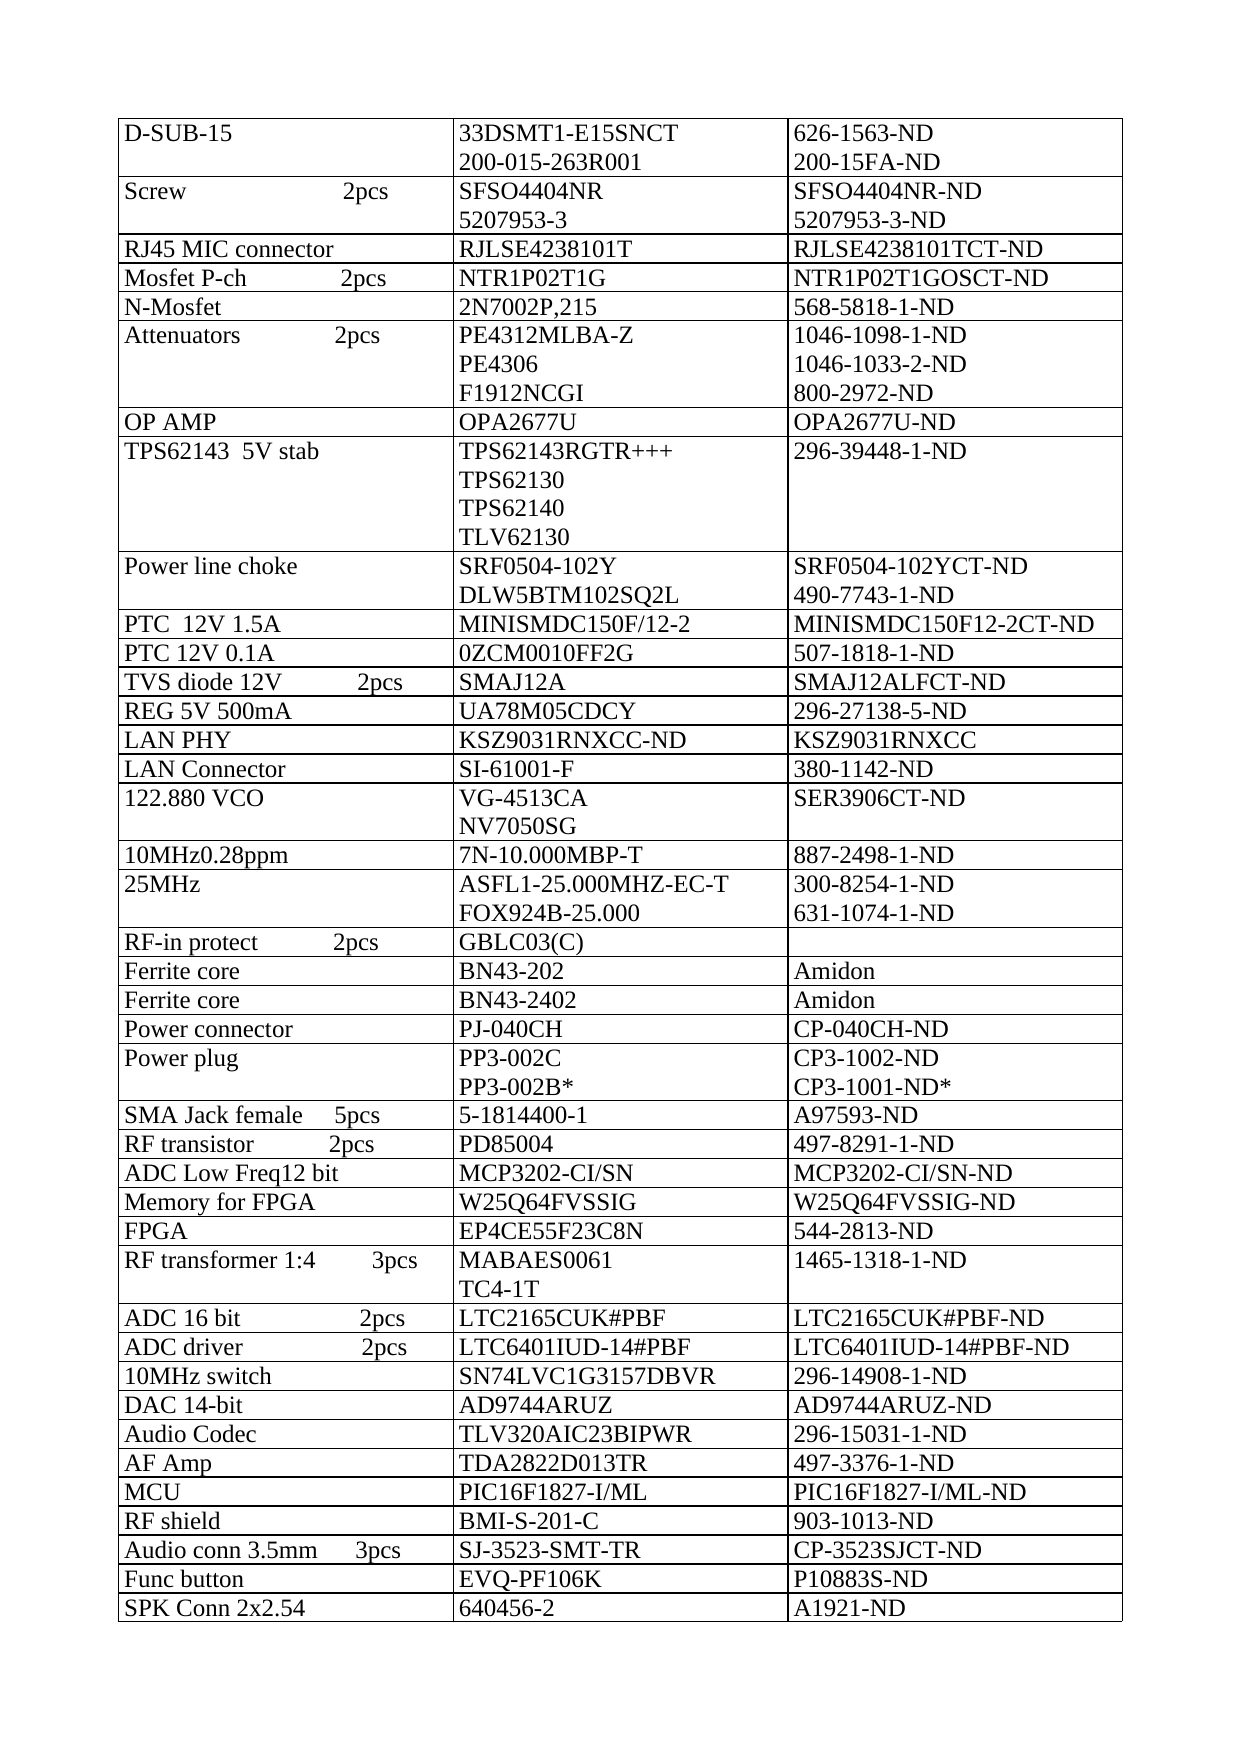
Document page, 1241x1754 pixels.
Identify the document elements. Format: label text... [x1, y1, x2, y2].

table_cell Screw 2pcs [119, 177, 453, 233]
table_cell FPGA [119, 1217, 453, 1245]
table_cell 2N7002P,215 [454, 292, 787, 320]
table_cell OPA2677U-ND [789, 408, 1122, 436]
table_cell Memory for FPGA [119, 1188, 453, 1216]
table_cell Func button [119, 1565, 453, 1592]
table_cell SMA Jack female 5pcs [119, 1101, 453, 1129]
table_cell LTC6401IUD-14#PBF-ND [789, 1333, 1122, 1361]
table_cell TDA2822D013TR [454, 1449, 787, 1476]
table_cell KSZ9031RNXCC-ND [454, 726, 787, 753]
table_cell MCP3202-CI/SN-ND [789, 1159, 1122, 1187]
table_cell OP AMP [119, 408, 453, 436]
table_cell 640456-2 [454, 1594, 787, 1621]
table_cell TPS62143 5V stab [119, 437, 453, 551]
table_cell RJ45 MIC connector [119, 235, 453, 262]
table_cell 25MHz [119, 870, 453, 927]
table_cell SRF0504-102YCT-ND 490-7743-1-ND [789, 552, 1122, 609]
table_cell 300-8254-1-ND 631-1074-1-ND [789, 870, 1122, 927]
table_header 626-1563-ND 200-15FA-ND [789, 119, 1122, 176]
table_cell OPA2677U [454, 408, 787, 436]
table_cell Audio Codec [119, 1420, 453, 1448]
table_cell CP3-1002-ND CP3-1001-ND* [789, 1044, 1122, 1100]
table_cell MINISMDC150F12-2CT-ND [789, 610, 1122, 638]
table_cell RJLSE4238101TCT-ND [789, 235, 1122, 262]
table_cell N-Mosfet [119, 292, 453, 320]
table_cell 497-3376-1-ND [789, 1449, 1122, 1476]
table_cell 1046-1098-1-ND 1046-1033-2-ND 800-2972-ND [789, 321, 1122, 407]
table_cell AD9744ARUZ [454, 1391, 787, 1419]
table_cell PD85004 [454, 1130, 787, 1158]
table_cell 296-14908-1-ND [789, 1362, 1122, 1390]
table_cell ADC 16 bit 2pcs [119, 1304, 453, 1332]
table_cell EVQ-PF106K [454, 1565, 787, 1592]
table_cell MCU [119, 1478, 453, 1505]
table_cell SFSO4404NR-ND 5207953-3-ND [789, 177, 1122, 233]
table_cell NTR1P02T1G [454, 264, 787, 291]
table_cell LTC2165CUK#PBF [454, 1304, 787, 1332]
table_cell 380-1142-ND [789, 755, 1122, 782]
table_cell 497-8291-1-ND [789, 1130, 1122, 1158]
table_cell SI-61001-F [454, 755, 787, 782]
table_cell PE4312MLBA-Z PE4306 F1912NCGI [454, 321, 787, 407]
table_cell PIC16F1827-I/ML [454, 1478, 787, 1505]
table_cell ADC driver 2pcs [119, 1333, 453, 1361]
table_cell RJLSE4238101T [454, 235, 787, 262]
table_cell 887-2498-1-ND [789, 841, 1122, 869]
table_cell 296-39448-1-ND [789, 437, 1122, 551]
table_cell 568-5818-1-ND [789, 292, 1122, 320]
table_cell MINISMDC150F/12-2 [454, 610, 787, 638]
table_cell SMAJ12ALFCT-ND [789, 668, 1122, 695]
table_cell PTC 12V 1.5A [119, 610, 453, 638]
table_cell ASFL1-25.000MHZ-EC-T FOX924B-25.000 [454, 870, 787, 927]
table_header D-SUB-15 [119, 119, 453, 176]
table_cell W25Q64FVSSIG-ND [789, 1188, 1122, 1216]
table_cell [789, 928, 1122, 956]
table_cell MCP3202-CI/SN [454, 1159, 787, 1187]
table_cell EP4CE55F23C8N [454, 1217, 787, 1245]
table_cell 296-27138-5-ND [789, 697, 1122, 724]
table_cell MABAES0061 TC4-1T [454, 1246, 787, 1303]
table_cell SN74LVC1G3157DBVR [454, 1362, 787, 1390]
table_cell UA78M05CDCY [454, 697, 787, 724]
table_cell P10883S-ND [789, 1565, 1122, 1592]
table_cell SRF0504-102Y DLW5BTM102SQ2L [454, 552, 787, 609]
table_cell TLV320AIC23BIPWR [454, 1420, 787, 1448]
table_cell 296-15031-1-ND [789, 1420, 1122, 1448]
table_cell Mosfet P-ch 2pcs [119, 264, 453, 291]
table_cell Power plug [119, 1044, 453, 1100]
table_cell 507-1818-1-ND [789, 639, 1122, 666]
table_cell 7N-10.000MBP-T [454, 841, 787, 869]
table_cell LAN Connector [119, 755, 453, 782]
table_cell 10MHz0.28ppm [119, 841, 453, 869]
table_cell CP-040CH-ND [789, 1015, 1122, 1043]
table_cell RF transformer 1:4 3pcs [119, 1246, 453, 1303]
table_cell LTC6401IUD-14#PBF [454, 1333, 787, 1361]
table_cell PP3-002C PP3-002B* [454, 1044, 787, 1100]
table_cell BMI-S-201-C [454, 1507, 787, 1534]
table_cell SPK Conn 2x2.54 [119, 1594, 453, 1621]
table_cell LAN PHY [119, 726, 453, 753]
table_cell BN43-202 [454, 957, 787, 985]
table_cell PTC 12V 0.1A [119, 639, 453, 666]
table_cell ADC Low Freq12 bit [119, 1159, 453, 1187]
table_cell 1465-1318-1-ND [789, 1246, 1122, 1303]
table_cell SER3906CT-ND [789, 784, 1122, 840]
table_cell Power connector [119, 1015, 453, 1043]
table_cell REG 5V 500mA [119, 697, 453, 724]
table_cell PIC16F1827-I/ML-ND [789, 1478, 1122, 1505]
table_cell GBLC03(C) [454, 928, 787, 956]
table_cell 0ZCM0010FF2G [454, 639, 787, 666]
table_cell AD9744ARUZ-ND [789, 1391, 1122, 1419]
table_cell Audio conn 3.5mm 3pcs [119, 1536, 453, 1563]
table_cell 122.880 VCO [119, 784, 453, 840]
table_cell SJ-3523-SMT-TR [454, 1536, 787, 1563]
table_cell Power line choke [119, 552, 453, 609]
table_cell Ferrite core [119, 986, 453, 1014]
table_cell SMAJ12A [454, 668, 787, 695]
table_cell PJ-040CH [454, 1015, 787, 1043]
table_cell A1921-ND [789, 1594, 1122, 1621]
table_cell VG-4513CA NV7050SG [454, 784, 787, 840]
table_cell RF transistor 2pcs [119, 1130, 453, 1158]
table_cell LTC2165CUK#PBF-ND [789, 1304, 1122, 1332]
table_cell DAC 14-bit [119, 1391, 453, 1419]
table_header 33DSMT1-E15SNCT 200-015-263R001 [454, 119, 787, 176]
table_cell NTR1P02T1GOSCT-ND [789, 264, 1122, 291]
table_cell Amidon [789, 986, 1122, 1014]
table_cell RF-in protect 2pcs [119, 928, 453, 956]
table_cell Amidon [789, 957, 1122, 985]
table_cell RF shield [119, 1507, 453, 1534]
table_cell Attenuators 2pcs [119, 321, 453, 407]
table_cell A97593-ND [789, 1101, 1122, 1129]
table_cell W25Q64FVSSIG [454, 1188, 787, 1216]
table_cell SFSO4404NR 5207953-3 [454, 177, 787, 233]
table_cell AF Amp [119, 1449, 453, 1476]
table_cell TVS diode 12V 2pcs [119, 668, 453, 695]
table_cell 903-1013-ND [789, 1507, 1122, 1534]
table_cell TPS62143RGTR+++ TPS62130 TPS62140 TLV62130 [454, 437, 787, 551]
table_cell KSZ9031RNXCC [789, 726, 1122, 753]
table_cell 10MHz switch [119, 1362, 453, 1390]
table_cell 544-2813-ND [789, 1217, 1122, 1245]
table_cell BN43-2402 [454, 986, 787, 1014]
table_cell Ferrite core [119, 957, 453, 985]
table_cell 5-1814400-1 [454, 1101, 787, 1129]
table_cell CP-3523SJCT-ND [789, 1536, 1122, 1563]
